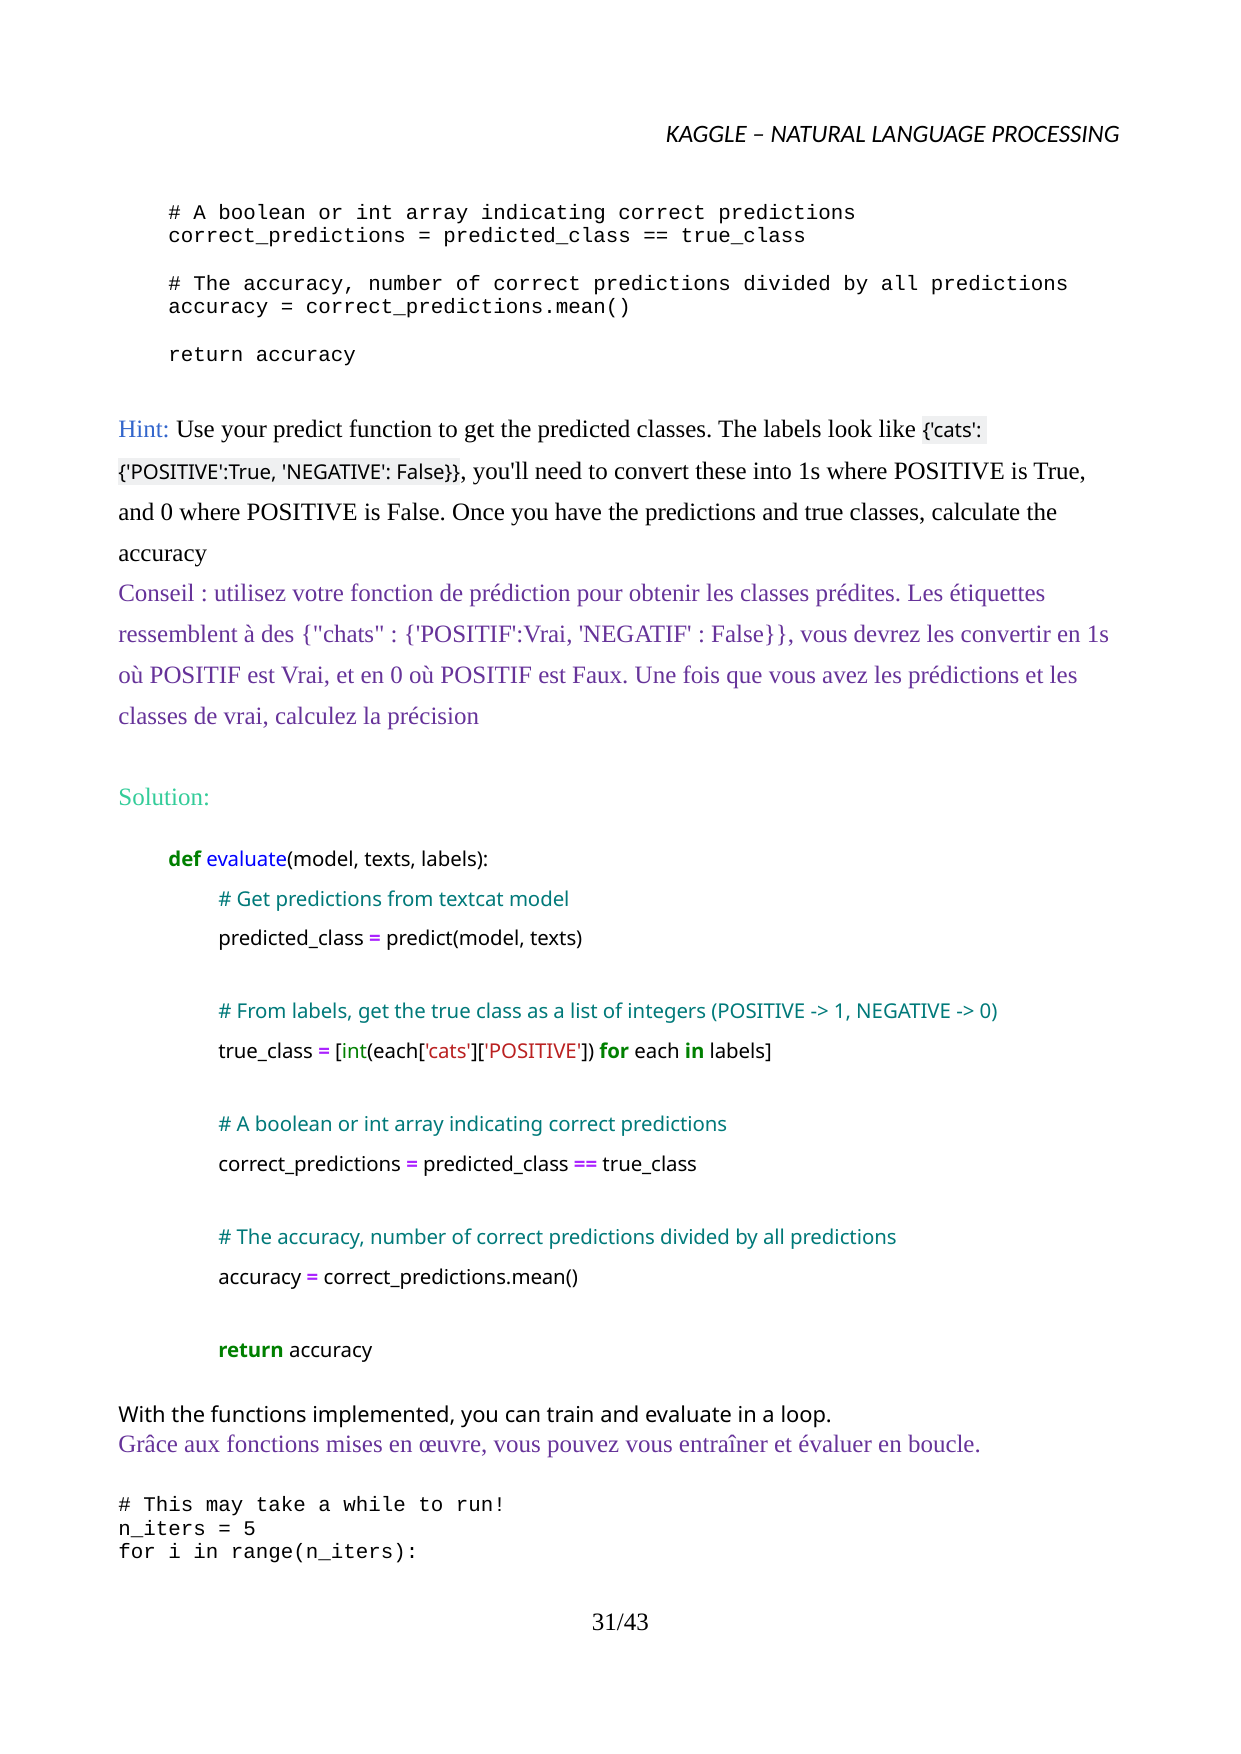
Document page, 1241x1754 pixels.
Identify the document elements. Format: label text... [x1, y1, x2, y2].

text def evaluate(model, texts, labels): [118, 844, 1122, 872]
text # A boolean or int array indicating correct predictions [118, 1110, 1122, 1138]
text true_class = [int(each['cats']['POSITIVE']) for each in labels] [118, 1037, 1122, 1065]
text accuracy = correct_predictions.mean() [118, 296, 1122, 320]
text return accuracy [118, 1336, 1122, 1364]
text # The accuracy, number of correct predictions divided by all predictions [118, 1223, 1122, 1251]
text Solution: [118, 782, 1122, 811]
text n_iters = 5 [118, 1517, 1122, 1541]
text # A boolean or int array indicating correct predictions [118, 202, 1122, 225]
text # The accuracy, number of correct predictions divided by all predictions [118, 273, 1122, 296]
text predicted_class = predict(model, texts) [118, 924, 1122, 952]
text With the functions implemented, you can train and evaluate in a loop. [118, 1399, 1122, 1429]
text # This may take a while to run! [118, 1494, 1122, 1517]
text Conseil : utilisez votre fonction de prédiction pour obtenir les classes prédites. Les étiquettes ressemblent à des {"chats" : {'POSITIF':Vrai, 'NEGATIF' : False}}, vous devrez les convertir en 1s où POSITIF est Vrai, et en 0 où POSITIF est Faux. Une fois que vous avez les prédictions et les classes de vrai, calculez la précision [118, 578, 1122, 729]
text correct_predictions = predicted_class == true_class [118, 225, 1122, 249]
text for i in range(n_iters): [118, 1541, 1122, 1565]
text Hint: Use your predict function to get the predicted classes. The labels look like {'cats': {'POSITIVE':True, 'NEGATIVE': False}}, you'll need to convert these into 1s where POSITIVE is True, and 0 where POSITIVE is False. Once you have the predictions and true classes, calculate the accuracy [118, 414, 1122, 567]
text Grâce aux fonctions mises en œuvre, vous pouvez vous entraîner et évaluer en boucle. [118, 1429, 1122, 1458]
text # From labels, get the true class as a list of integers (POSITIVE -> 1, NEGATIVE -> 0) [118, 997, 1122, 1025]
text accuracy = correct_predictions.mean() [118, 1263, 1122, 1291]
text return accuracy [118, 344, 1122, 367]
text # Get predictions from textcat model [118, 884, 1122, 912]
text correct_predictions = predicted_class == true_class [118, 1150, 1122, 1178]
